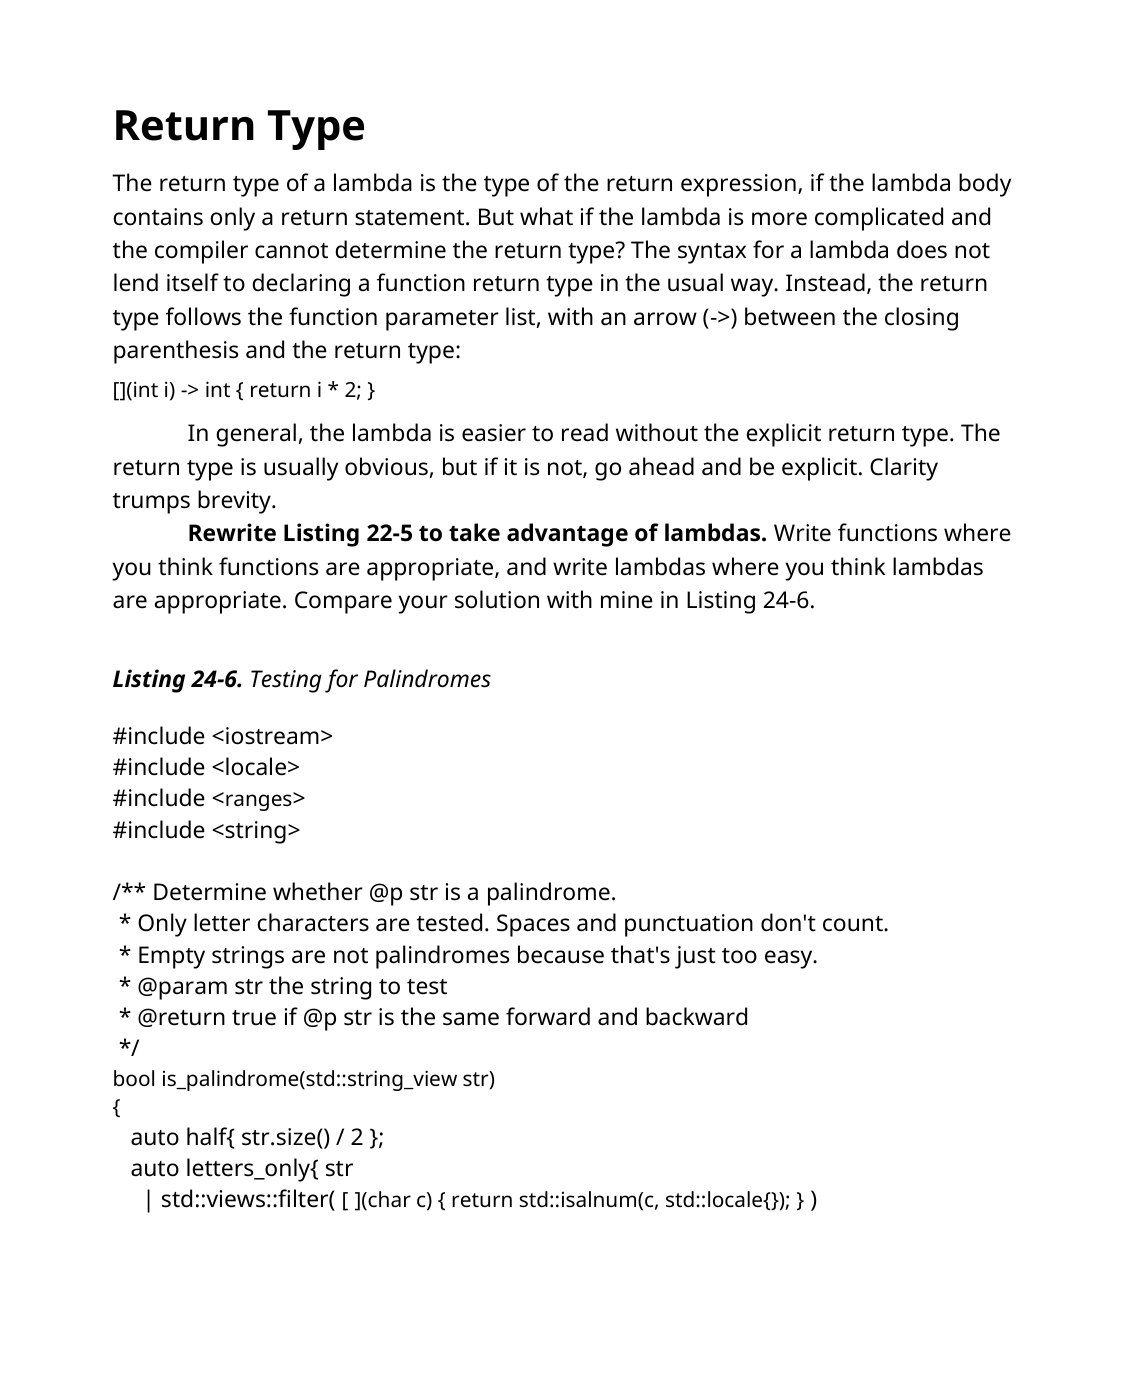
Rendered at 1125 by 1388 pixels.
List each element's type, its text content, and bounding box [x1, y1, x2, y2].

text The return type of a lambda is the type of the return expression, if the lambda body contains only a return statement. But what if the lambda is more complicated and the compiler cannot determine the return type? The syntax for a lambda does not lend itself to declaring a function return type in the usual way. Instead, the return type follows the function parameter list, with an arrow (->) between the closing parenthesis and the return type: [112, 165, 1012, 365]
text Listing 24-6. Testing for Palindromes [112, 663, 1012, 694]
text * @param str the string to test [112, 970, 1012, 1001]
text { [112, 1092, 1012, 1121]
text Rewrite Listing 22-5 to take advantage of lambdas. Write functions where you think functions are appropriate, and write lambdas where you think lambdas are appropriate. Compare your solution with mine in Listing 24-6. [112, 515, 1012, 615]
text * @return true if @p str is the same forward and backward [112, 1001, 1012, 1032]
text * Empty strings are not palindromes because that's just too easy. [112, 939, 1012, 970]
text #include <iostream> [112, 720, 1012, 751]
text bool is_palindrome(std::string_view str) [112, 1064, 1012, 1092]
text * Only letter characters are tested. Spaces and punctuation don't count. [112, 907, 1012, 939]
text #include <locale> [112, 751, 1012, 782]
text /** Determine whether @p str is a palindrome. [112, 876, 1012, 907]
text In general, the lambda is easier to read without the explicit return type. The return type is usually obvious, but if it is not, go ahead and be explicit. Clarity trumps brevity. [112, 415, 1012, 515]
subtitle Return Type [112, 96, 1012, 153]
text auto letters_only{ str [112, 1152, 1012, 1183]
text #include <string> [112, 814, 1012, 845]
text | std::views::filter( [ ](char c) { return std::isalnum(c, std::locale{}); } ) [112, 1183, 1012, 1214]
text [](int i) -> int { return i * 2; } [112, 378, 997, 403]
text #include <ranges> [112, 782, 1012, 814]
text */ [112, 1032, 1012, 1064]
text auto half{ str.size() / 2 }; [112, 1121, 1012, 1152]
